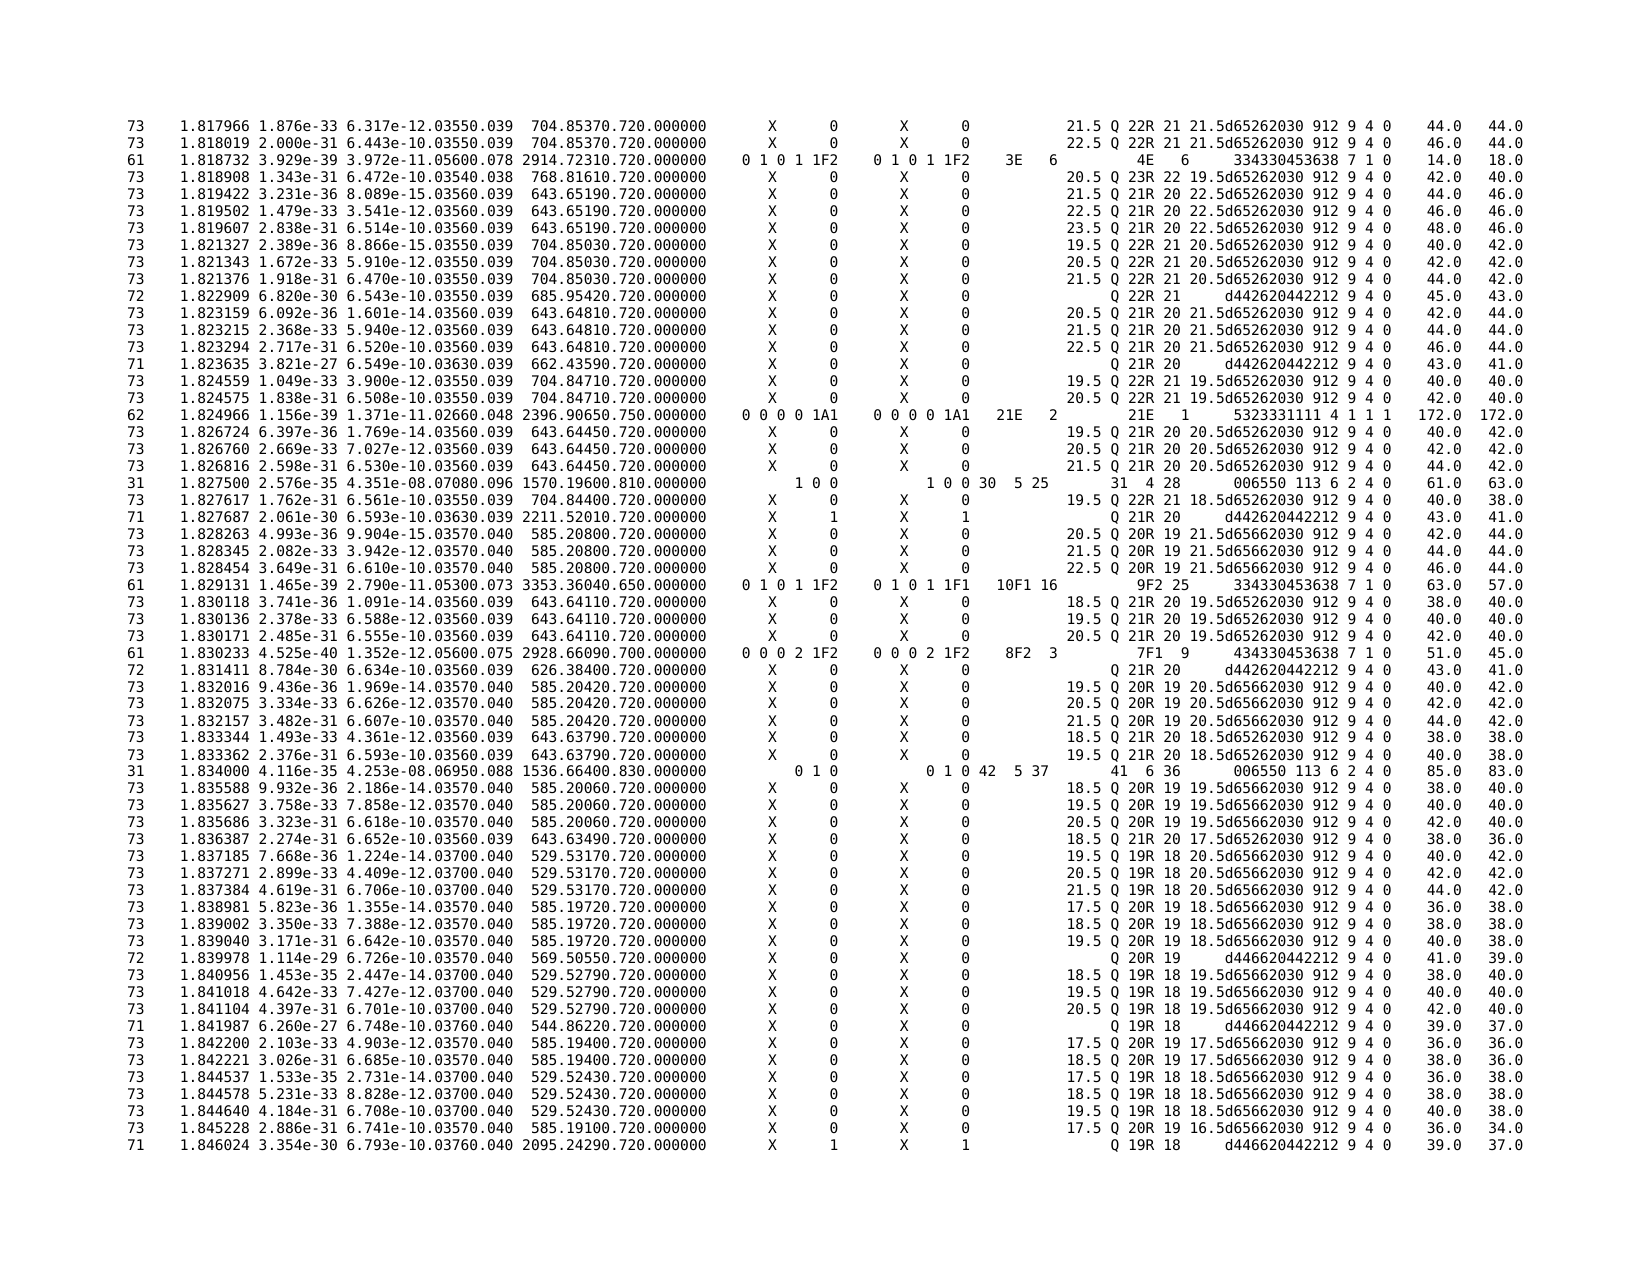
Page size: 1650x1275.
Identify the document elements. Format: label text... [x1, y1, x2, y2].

text 73 1.844578 5.231e-33 8.828e-12.03700.040 529.52430.720.000000 X 0 X 0 18.5 Q 19R 18 18.5d65662030 912 9 4 0 38.0 38.0 [118, 1086, 1532, 1103]
text 73 1.830136 2.378e-33 6.588e-12.03560.039 643.64110.720.000000 X 0 X 0 19.5 Q 21R 20 19.5d65262030 912 9 4 0 40.0 40.0 [118, 611, 1532, 627]
text 71 1.827687 2.061e-30 6.593e-10.03630.039 2211.52010.720.000000 X 1 X 1 Q 21R 20 d442620442212 9 4 0 43.0 41.0 [118, 509, 1532, 526]
text 73 1.818908 1.343e-31 6.472e-10.03540.038 768.81610.720.000000 X 0 X 0 20.5 Q 23R 22 19.5d65262030 912 9 4 0 42.0 40.0 [118, 169, 1532, 186]
text 73 1.828263 4.993e-36 9.904e-15.03570.040 585.20800.720.000000 X 0 X 0 20.5 Q 20R 19 21.5d65662030 912 9 4 0 42.0 44.0 [118, 526, 1532, 543]
text 61 1.818732 3.929e-39 3.972e-11.05600.078 2914.72310.720.000000 0 1 0 1 1F2 0 1 0 1 1F2 3E 6 4E 6 334330453638 7 1 0 14.0 18.0 [118, 152, 1532, 169]
text 71 1.846024 3.354e-30 6.793e-10.03760.040 2095.24290.720.000000 X 1 X 1 Q 19R 18 d446620442212 9 4 0 39.0 37.0 [118, 1137, 1532, 1154]
text 73 1.821327 2.389e-36 8.866e-15.03550.039 704.85030.720.000000 X 0 X 0 19.5 Q 22R 21 20.5d65262030 912 9 4 0 40.0 42.0 [118, 237, 1532, 254]
text 73 1.836387 2.274e-31 6.652e-10.03560.039 643.63490.720.000000 X 0 X 0 18.5 Q 21R 20 17.5d65262030 912 9 4 0 38.0 36.0 [118, 831, 1532, 848]
text 72 1.831411 8.784e-30 6.634e-10.03560.039 626.38400.720.000000 X 0 X 0 Q 21R 20 d442620442212 9 4 0 43.0 41.0 [118, 661, 1532, 678]
text 73 1.844640 4.184e-31 6.708e-10.03700.040 529.52430.720.000000 X 0 X 0 19.5 Q 19R 18 18.5d65662030 912 9 4 0 40.0 38.0 [118, 1103, 1532, 1120]
text 73 1.826760 2.669e-33 7.027e-12.03560.039 643.64450.720.000000 X 0 X 0 20.5 Q 21R 20 20.5d65262030 912 9 4 0 42.0 42.0 [118, 441, 1532, 458]
text 73 1.821376 1.918e-31 6.470e-10.03550.039 704.85030.720.000000 X 0 X 0 21.5 Q 22R 21 20.5d65262030 912 9 4 0 44.0 42.0 [118, 271, 1532, 288]
text 73 1.828345 2.082e-33 3.942e-12.03570.040 585.20800.720.000000 X 0 X 0 21.5 Q 20R 19 21.5d65662030 912 9 4 0 44.0 44.0 [118, 543, 1532, 559]
text 73 1.837185 7.668e-36 1.224e-14.03700.040 529.53170.720.000000 X 0 X 0 19.5 Q 19R 18 20.5d65662030 912 9 4 0 40.0 42.0 [118, 848, 1532, 865]
text 31 1.834000 4.116e-35 4.253e-08.06950.088 1536.66400.830.000000 0 1 0 0 1 0 42 5 37 41 6 36 006550 113 6 2 4 0 85.0 83.0 [118, 763, 1532, 780]
text 73 1.845228 2.886e-31 6.741e-10.03570.040 585.19100.720.000000 X 0 X 0 17.5 Q 20R 19 16.5d65662030 912 9 4 0 36.0 34.0 [118, 1120, 1532, 1137]
text 73 1.823215 2.368e-33 5.940e-12.03560.039 643.64810.720.000000 X 0 X 0 21.5 Q 21R 20 21.5d65262030 912 9 4 0 44.0 44.0 [118, 322, 1532, 339]
text 73 1.824559 1.049e-33 3.900e-12.03550.039 704.84710.720.000000 X 0 X 0 19.5 Q 22R 21 19.5d65262030 912 9 4 0 40.0 40.0 [118, 373, 1532, 390]
text 73 1.819607 2.838e-31 6.514e-10.03560.039 643.65190.720.000000 X 0 X 0 23.5 Q 21R 20 22.5d65262030 912 9 4 0 48.0 46.0 [118, 220, 1532, 237]
text 73 1.828454 3.649e-31 6.610e-10.03570.040 585.20800.720.000000 X 0 X 0 22.5 Q 20R 19 21.5d65662030 912 9 4 0 46.0 44.0 [118, 559, 1532, 577]
text 73 1.841018 4.642e-33 7.427e-12.03700.040 529.52790.720.000000 X 0 X 0 19.5 Q 19R 18 19.5d65662030 912 9 4 0 40.0 40.0 [118, 984, 1532, 1001]
text 61 1.830233 4.525e-40 1.352e-12.05600.075 2928.66090.700.000000 0 0 0 2 1F2 0 0 0 2 1F2 8F2 3 7F1 9 434330453638 7 1 0 51.0 45.0 [118, 644, 1532, 661]
text 73 1.839002 3.350e-33 7.388e-12.03570.040 585.19720.720.000000 X 0 X 0 18.5 Q 20R 19 18.5d65662030 912 9 4 0 38.0 38.0 [118, 916, 1532, 933]
text 73 1.838981 5.823e-36 1.355e-14.03570.040 585.19720.720.000000 X 0 X 0 17.5 Q 20R 19 18.5d65662030 912 9 4 0 36.0 38.0 [118, 899, 1532, 916]
text 73 1.826724 6.397e-36 1.769e-14.03560.039 643.64450.720.000000 X 0 X 0 19.5 Q 21R 20 20.5d65262030 912 9 4 0 40.0 42.0 [118, 424, 1532, 441]
text 73 1.830118 3.741e-36 1.091e-14.03560.039 643.64110.720.000000 X 0 X 0 18.5 Q 21R 20 19.5d65262030 912 9 4 0 38.0 40.0 [118, 593, 1532, 611]
text 73 1.819502 1.479e-33 3.541e-12.03560.039 643.65190.720.000000 X 0 X 0 22.5 Q 21R 20 22.5d65262030 912 9 4 0 46.0 46.0 [118, 203, 1532, 220]
text 73 1.827617 1.762e-31 6.561e-10.03550.039 704.84400.720.000000 X 0 X 0 19.5 Q 22R 21 18.5d65262030 912 9 4 0 40.0 38.0 [118, 492, 1532, 509]
text 73 1.823294 2.717e-31 6.520e-10.03560.039 643.64810.720.000000 X 0 X 0 22.5 Q 21R 20 21.5d65262030 912 9 4 0 46.0 44.0 [118, 339, 1532, 356]
text 73 1.819422 3.231e-36 8.089e-15.03560.039 643.65190.720.000000 X 0 X 0 21.5 Q 21R 20 22.5d65262030 912 9 4 0 44.0 46.0 [118, 186, 1532, 203]
text 61 1.829131 1.465e-39 2.790e-11.05300.073 3353.36040.650.000000 0 1 0 1 1F2 0 1 0 1 1F1 10F1 16 9F2 25 334330453638 7 1 0 63.0 57.0 [118, 577, 1532, 593]
text 31 1.827500 2.576e-35 4.351e-08.07080.096 1570.19600.810.000000 1 0 0 1 0 0 30 5 25 31 4 28 006550 113 6 2 4 0 61.0 63.0 [118, 475, 1532, 492]
text 73 1.842200 2.103e-33 4.903e-12.03570.040 585.19400.720.000000 X 0 X 0 17.5 Q 20R 19 17.5d65662030 912 9 4 0 36.0 36.0 [118, 1035, 1532, 1052]
text 73 1.823159 6.092e-36 1.601e-14.03560.039 643.64810.720.000000 X 0 X 0 20.5 Q 21R 20 21.5d65262030 912 9 4 0 42.0 44.0 [118, 305, 1532, 322]
text 73 1.841104 4.397e-31 6.701e-10.03700.040 529.52790.720.000000 X 0 X 0 20.5 Q 19R 18 19.5d65662030 912 9 4 0 42.0 40.0 [118, 1001, 1532, 1018]
text 62 1.824966 1.156e-39 1.371e-11.02660.048 2396.90650.750.000000 0 0 0 0 1A1 0 0 0 0 1A1 21E 2 21E 1 5323331111 4 1 1 1 172.0 172.0 [118, 407, 1532, 424]
text 73 1.832016 9.436e-36 1.969e-14.03570.040 585.20420.720.000000 X 0 X 0 19.5 Q 20R 19 20.5d65662030 912 9 4 0 40.0 42.0 [118, 678, 1532, 695]
text 73 1.821343 1.672e-33 5.910e-12.03550.039 704.85030.720.000000 X 0 X 0 20.5 Q 22R 21 20.5d65262030 912 9 4 0 42.0 42.0 [118, 254, 1532, 271]
text 73 1.818019 2.000e-31 6.443e-10.03550.039 704.85370.720.000000 X 0 X 0 22.5 Q 22R 21 21.5d65262030 912 9 4 0 46.0 44.0 [118, 135, 1532, 152]
text 73 1.844537 1.533e-35 2.731e-14.03700.040 529.52430.720.000000 X 0 X 0 17.5 Q 19R 18 18.5d65662030 912 9 4 0 36.0 38.0 [118, 1069, 1532, 1086]
text 73 1.830171 2.485e-31 6.555e-10.03560.039 643.64110.720.000000 X 0 X 0 20.5 Q 21R 20 19.5d65262030 912 9 4 0 42.0 40.0 [118, 627, 1532, 644]
text 71 1.841987 6.260e-27 6.748e-10.03760.040 544.86220.720.000000 X 0 X 0 Q 19R 18 d446620442212 9 4 0 39.0 37.0 [118, 1018, 1532, 1035]
text 73 1.835686 3.323e-31 6.618e-10.03570.040 585.20060.720.000000 X 0 X 0 20.5 Q 20R 19 19.5d65662030 912 9 4 0 42.0 40.0 [118, 814, 1532, 831]
text 73 1.840956 1.453e-35 2.447e-14.03700.040 529.52790.720.000000 X 0 X 0 18.5 Q 19R 18 19.5d65662030 912 9 4 0 38.0 40.0 [118, 967, 1532, 984]
text 73 1.839040 3.171e-31 6.642e-10.03570.040 585.19720.720.000000 X 0 X 0 19.5 Q 20R 19 18.5d65662030 912 9 4 0 40.0 38.0 [118, 933, 1532, 950]
text 73 1.837384 4.619e-31 6.706e-10.03700.040 529.53170.720.000000 X 0 X 0 21.5 Q 19R 18 20.5d65662030 912 9 4 0 44.0 42.0 [118, 882, 1532, 899]
text 73 1.833362 2.376e-31 6.593e-10.03560.039 643.63790.720.000000 X 0 X 0 19.5 Q 21R 20 18.5d65262030 912 9 4 0 40.0 38.0 [118, 746, 1532, 763]
text 73 1.837271 2.899e-33 4.409e-12.03700.040 529.53170.720.000000 X 0 X 0 20.5 Q 19R 18 20.5d65662030 912 9 4 0 42.0 42.0 [118, 865, 1532, 882]
text 73 1.835627 3.758e-33 7.858e-12.03570.040 585.20060.720.000000 X 0 X 0 19.5 Q 20R 19 19.5d65662030 912 9 4 0 40.0 40.0 [118, 797, 1532, 814]
text 73 1.842221 3.026e-31 6.685e-10.03570.040 585.19400.720.000000 X 0 X 0 18.5 Q 20R 19 17.5d65662030 912 9 4 0 38.0 36.0 [118, 1052, 1532, 1069]
text 73 1.832075 3.334e-33 6.626e-12.03570.040 585.20420.720.000000 X 0 X 0 20.5 Q 20R 19 20.5d65662030 912 9 4 0 42.0 42.0 [118, 695, 1532, 712]
text 72 1.822909 6.820e-30 6.543e-10.03550.039 685.95420.720.000000 X 0 X 0 Q 22R 21 d442620442212 9 4 0 45.0 43.0 [118, 288, 1532, 305]
text 73 1.833344 1.493e-33 4.361e-12.03560.039 643.63790.720.000000 X 0 X 0 18.5 Q 21R 20 18.5d65262030 912 9 4 0 38.0 38.0 [118, 729, 1532, 746]
text 73 1.824575 1.838e-31 6.508e-10.03550.039 704.84710.720.000000 X 0 X 0 20.5 Q 22R 21 19.5d65262030 912 9 4 0 42.0 40.0 [118, 390, 1532, 407]
text 73 1.832157 3.482e-31 6.607e-10.03570.040 585.20420.720.000000 X 0 X 0 21.5 Q 20R 19 20.5d65662030 912 9 4 0 44.0 42.0 [118, 712, 1532, 729]
text 73 1.817966 1.876e-33 6.317e-12.03550.039 704.85370.720.000000 X 0 X 0 21.5 Q 22R 21 21.5d65262030 912 9 4 0 44.0 44.0 [118, 118, 1532, 135]
text 73 1.835588 9.932e-36 2.186e-14.03570.040 585.20060.720.000000 X 0 X 0 18.5 Q 20R 19 19.5d65662030 912 9 4 0 38.0 40.0 [118, 780, 1532, 797]
text 73 1.826816 2.598e-31 6.530e-10.03560.039 643.64450.720.000000 X 0 X 0 21.5 Q 21R 20 20.5d65262030 912 9 4 0 44.0 42.0 [118, 458, 1532, 475]
text 72 1.839978 1.114e-29 6.726e-10.03570.040 569.50550.720.000000 X 0 X 0 Q 20R 19 d446620442212 9 4 0 41.0 39.0 [118, 950, 1532, 967]
text 71 1.823635 3.821e-27 6.549e-10.03630.039 662.43590.720.000000 X 0 X 0 Q 21R 20 d442620442212 9 4 0 43.0 41.0 [118, 356, 1532, 373]
